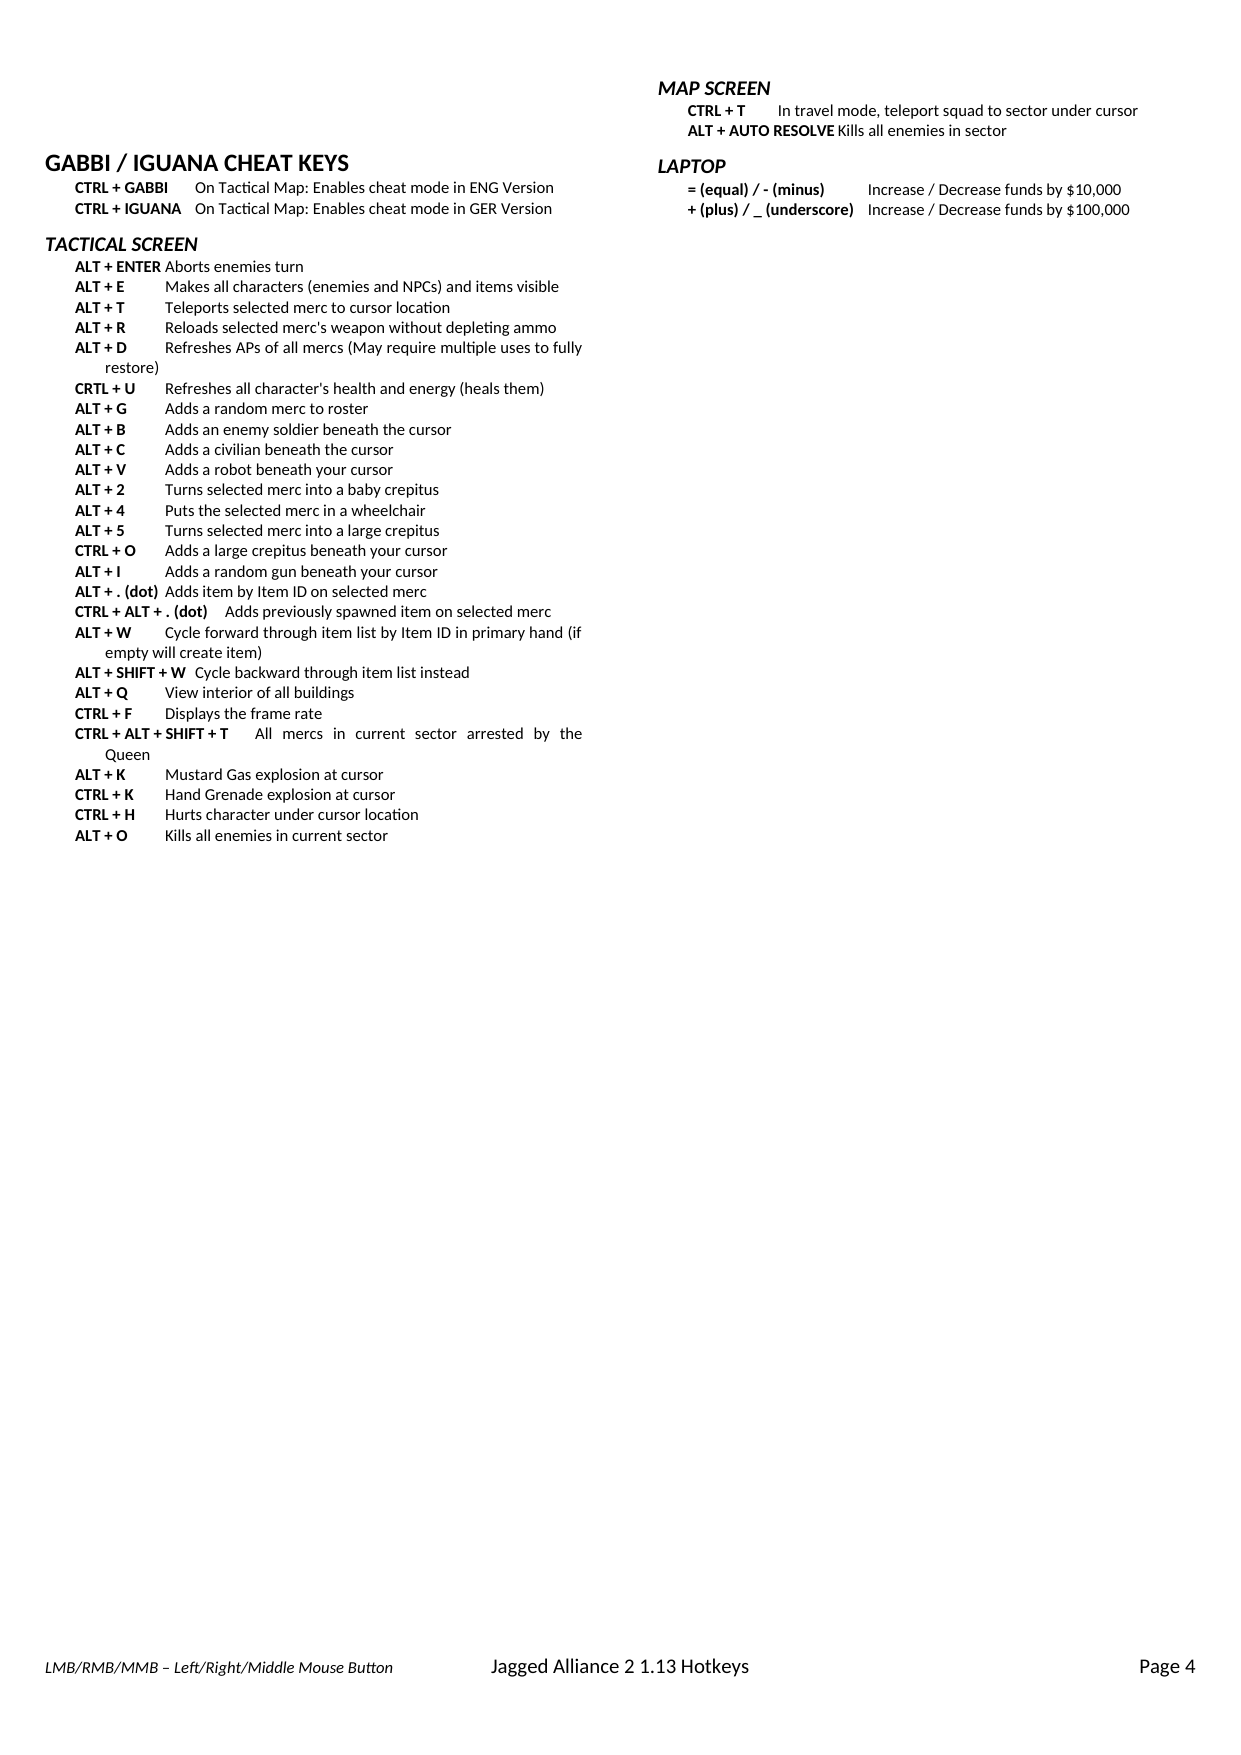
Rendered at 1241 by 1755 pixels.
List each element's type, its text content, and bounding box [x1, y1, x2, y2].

text ALT + Q View interior of all buildings [75, 683, 583, 703]
text CTRL + ALT + SHIFT + T All mercs in current sector arrested by the Queen [75, 723, 583, 764]
text CTRL + GABBI On Tactical Map: Enables cheat mode in ENG Version [75, 178, 583, 198]
text ALT + C Adds a civilian beneath the cursor [75, 439, 583, 459]
text ALT + . (dot) Adds item by Item ID on selected merc [75, 581, 583, 602]
text CTRL + O Adds a large crepitus beneath your cursor [75, 541, 583, 561]
text ALT + V Adds a robot beneath your cursor [75, 459, 583, 480]
text ALT + D Refreshes APs of all mercs (May require multiple uses to fully restore) [75, 337, 583, 378]
text ALT + SHIFT + W Cycle backward through item list instead [75, 662, 583, 683]
text CTRL + ALT + . (dot) Adds previously spawned item on selected merc [75, 602, 583, 622]
text CRTL + U Refreshes all character's health and energy (heals them) [75, 378, 583, 398]
text GABBI / IGUANA CHEAT KEYS [45, 147, 583, 178]
text MAP SCREEN [658, 75, 1195, 100]
text CTRL + H Hurts character under cursor location [75, 805, 583, 825]
text ALT + AUTO RESOLVE Kills all enemies in sector [688, 121, 1195, 141]
text ALT + I Adds a random gun beneath your cursor [75, 561, 583, 581]
text CTRL + IGUANA On Tactical Map: Enables cheat mode in GER Version [75, 198, 583, 218]
text CTRL + F Displays the frame rate [75, 703, 583, 723]
text CTRL + K Hand Grenade explosion at cursor [75, 784, 583, 805]
text ALT + K Mustard Gas explosion at cursor [75, 764, 583, 784]
text ALT + O Kills all enemies in current sector [75, 825, 583, 845]
text + (plus) / _ (underscore) Increase / Decrease funds by $100,000 [688, 199, 1195, 219]
text ALT + R Reloads selected merc's weapon without depleting ammo [75, 317, 583, 337]
text ALT + B Adds an enemy soldier beneath the cursor [75, 419, 583, 439]
text TACTICAL SCREEN [45, 231, 583, 256]
text LAPTOP [658, 153, 1195, 179]
text ALT + T Teleports selected merc to cursor location [75, 297, 583, 317]
text ALT + 4 Puts the selected merc in a wheelchair [75, 500, 583, 520]
text ALT + W Cycle forward through item list by Item ID in primary hand (if empty will create item) [75, 622, 583, 662]
text ALT + 2 Turns selected merc into a baby crepitus [75, 480, 583, 500]
text ALT + ENTER Aborts enemies turn [75, 256, 583, 277]
text CTRL + T In travel mode, teleport squad to sector under cursor [688, 100, 1195, 121]
text ALT + E Makes all characters (enemies and NPCs) and items visible [75, 277, 583, 297]
text ALT + 5 Turns selected merc into a large crepitus [75, 520, 583, 541]
text = (equal) / - (minus) Increase / Decrease funds by $10,000 [688, 179, 1195, 199]
text ALT + G Adds a random merc to roster [75, 398, 583, 419]
